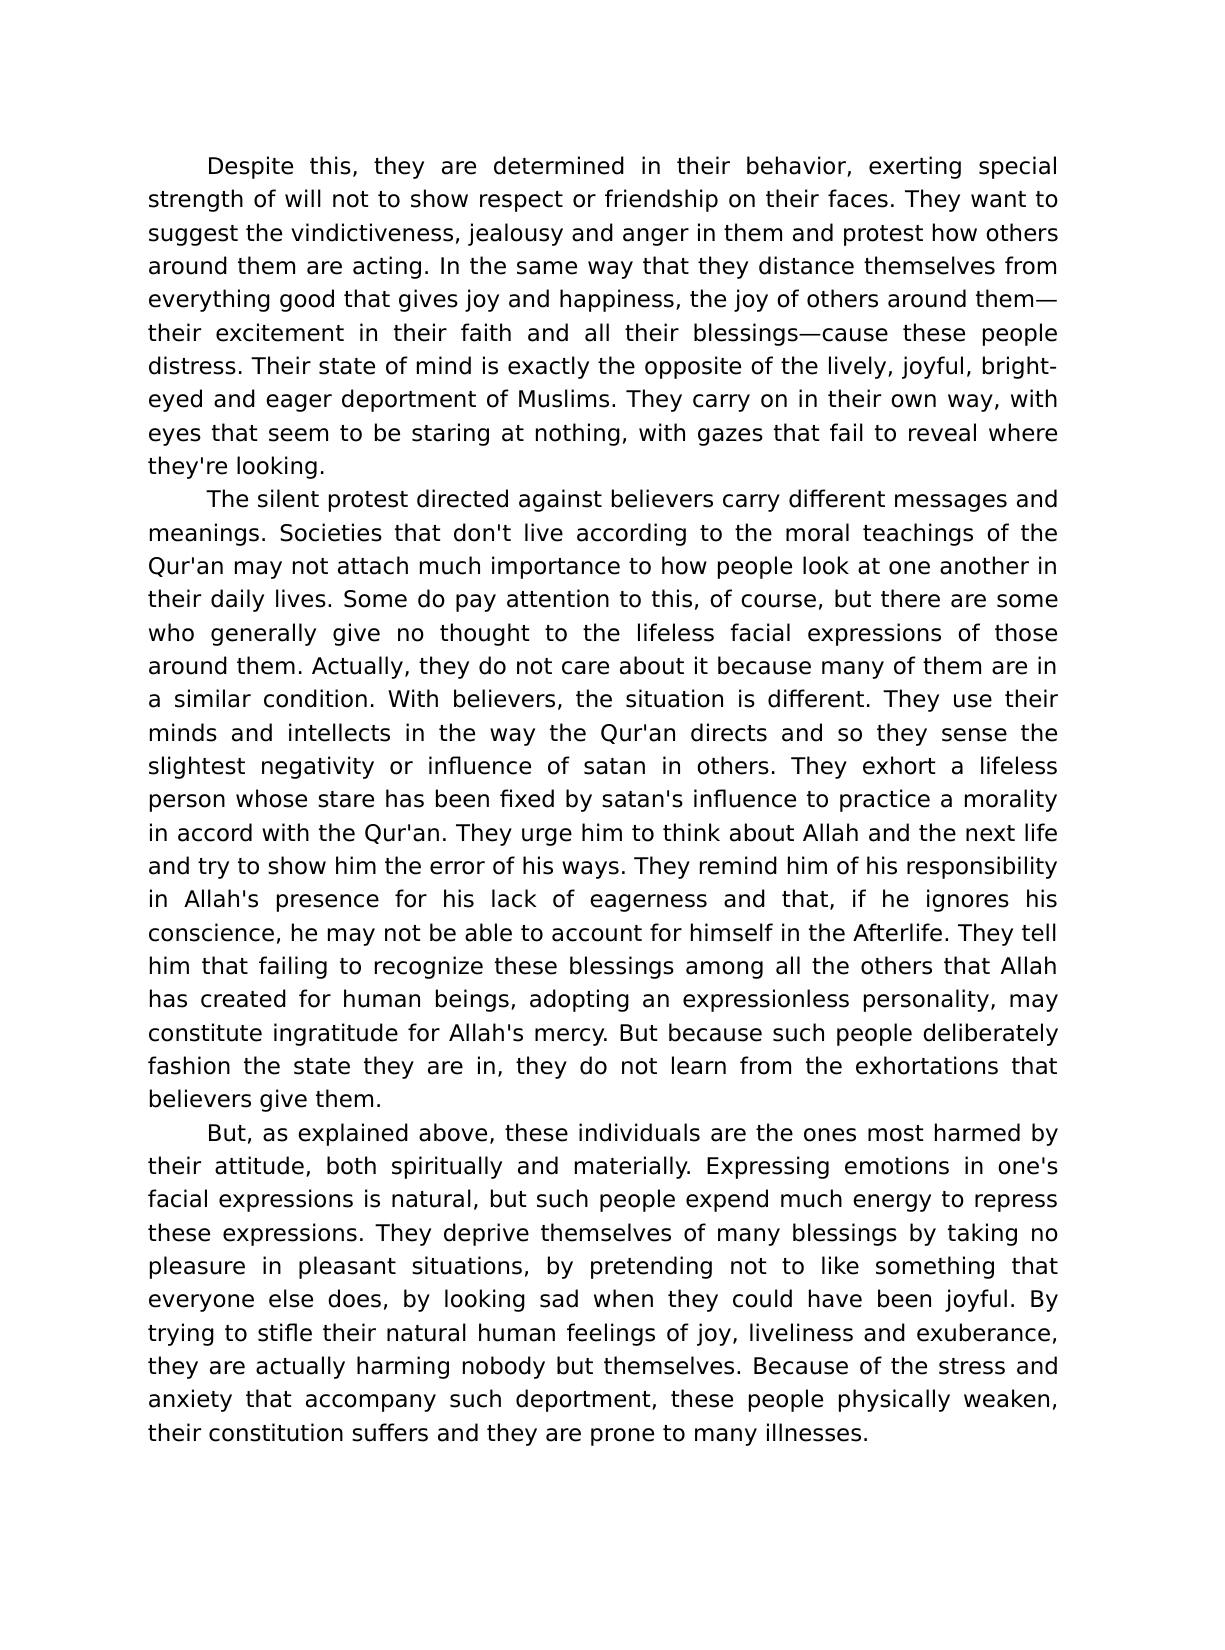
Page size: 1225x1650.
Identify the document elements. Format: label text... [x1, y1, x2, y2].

text Despite this, they are determined in their behavior, exerting special strength of will not to show respect or friendship on their faces. They want to suggest the vindictiveness, jealousy and anger in them and protest how others around them are acting. In the same way that they distance themselves from everything good that gives joy and happiness, the joy of others around them—their excitement in their faith and all their blessings—cause these people distress. Their state of mind is exactly the opposite of the lively, joyful, bright-eyed and eager deportment of Muslims. They carry on in their own way, with eyes that seem to be staring at nothing, with gazes that fail to reveal where they're looking. [148, 148, 1060, 481]
text But, as explained above, these individuals are the ones most harmed by their attitude, both spiritually and materially. Expressing emotions in one's facial expressions is natural, but such people expend much energy to repress these expressions. They deprive themselves of many blessings by taking no pleasure in pleasant situations, by pretending not to like something that everyone else does, by looking sad when they could have been joyful. By trying to stifle their natural human feelings of joy, liveliness and exuberance, they are actually harming nobody but themselves. Because of the stress and anxiety that accompany such deportment, these people physically weaken, their constitution suffers and they are prone to many illnesses. [148, 1114, 1060, 1448]
text The silent protest directed against believers carry different messages and meanings. Societies that don't live according to the moral teachings of the Qur'an may not attach much importance to how people look at one another in their daily lives. Some do pay attention to this, of course, but there are some who generally give no thought to the lifeless facial expressions of those around them. Actually, they do not care about it because many of them are in a similar condition. With believers, the situation is different. They use their minds and intellects in the way the Qur'an directs and so they sense the slightest negativity or influence of satan in others. They exhort a lifeless person whose stare has been fixed by satan's influence to practice a morality in accord with the Qur'an. They urge him to think about Allah and the next life and try to show him the error of his ways. They remind him of his responsibility in Allah's presence for his lack of eagerness and that, if he ignores his conscience, he may not be able to account for himself in the Afterlife. They tell him that failing to recognize these blessings among all the others that Allah has created for human beings, adopting an expressionless personality, may constitute ingratitude for Allah's mercy. But because such people deliberately fashion the state they are in, they do not learn from the exhortations that believers give them. [148, 481, 1060, 1114]
